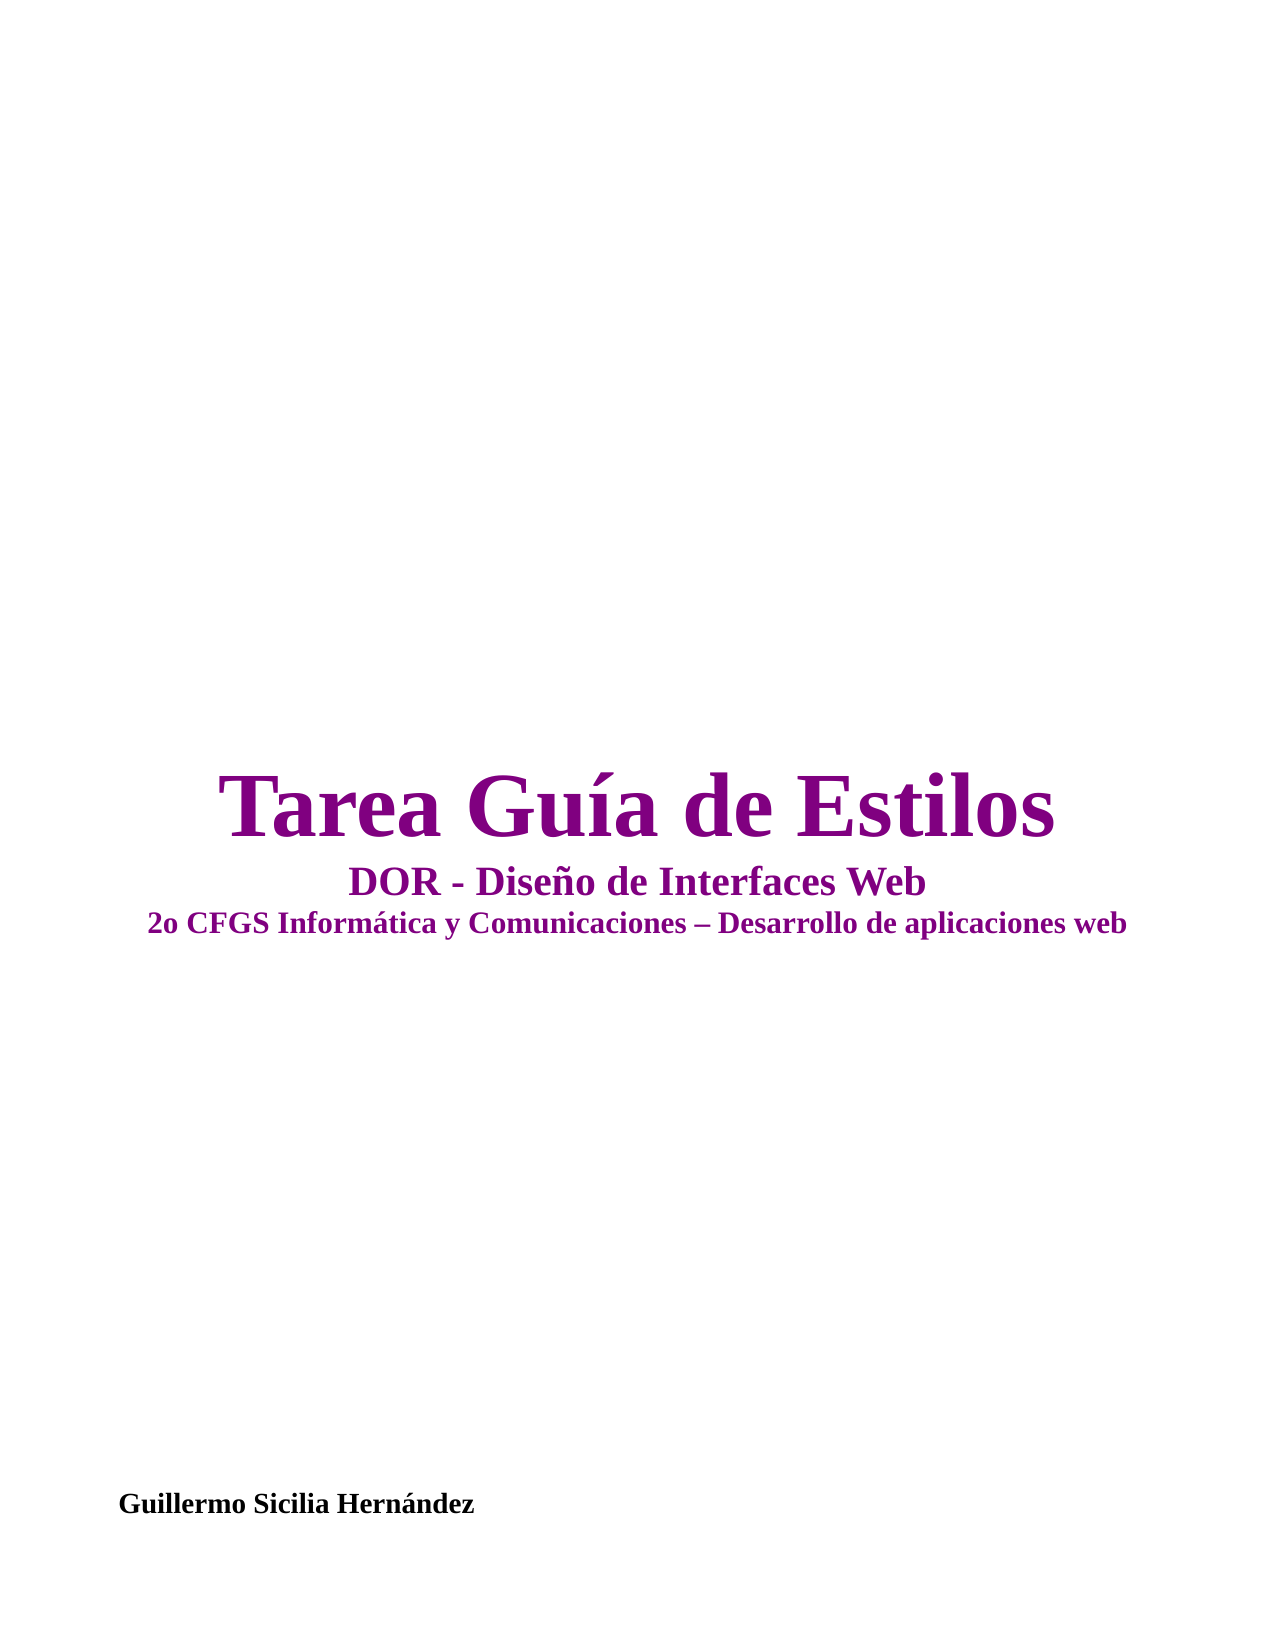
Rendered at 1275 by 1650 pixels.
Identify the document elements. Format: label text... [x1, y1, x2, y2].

text Tarea Guía de Estilos [118, 751, 1157, 856]
text DOR - Diseño de Interfaces Web [118, 856, 1157, 904]
text Guillermo Sicilia Hernández [118, 1486, 1157, 1520]
text 2o CFGS Informática y Comunicaciones – Desarrollo de aplicaciones web [118, 904, 1157, 940]
